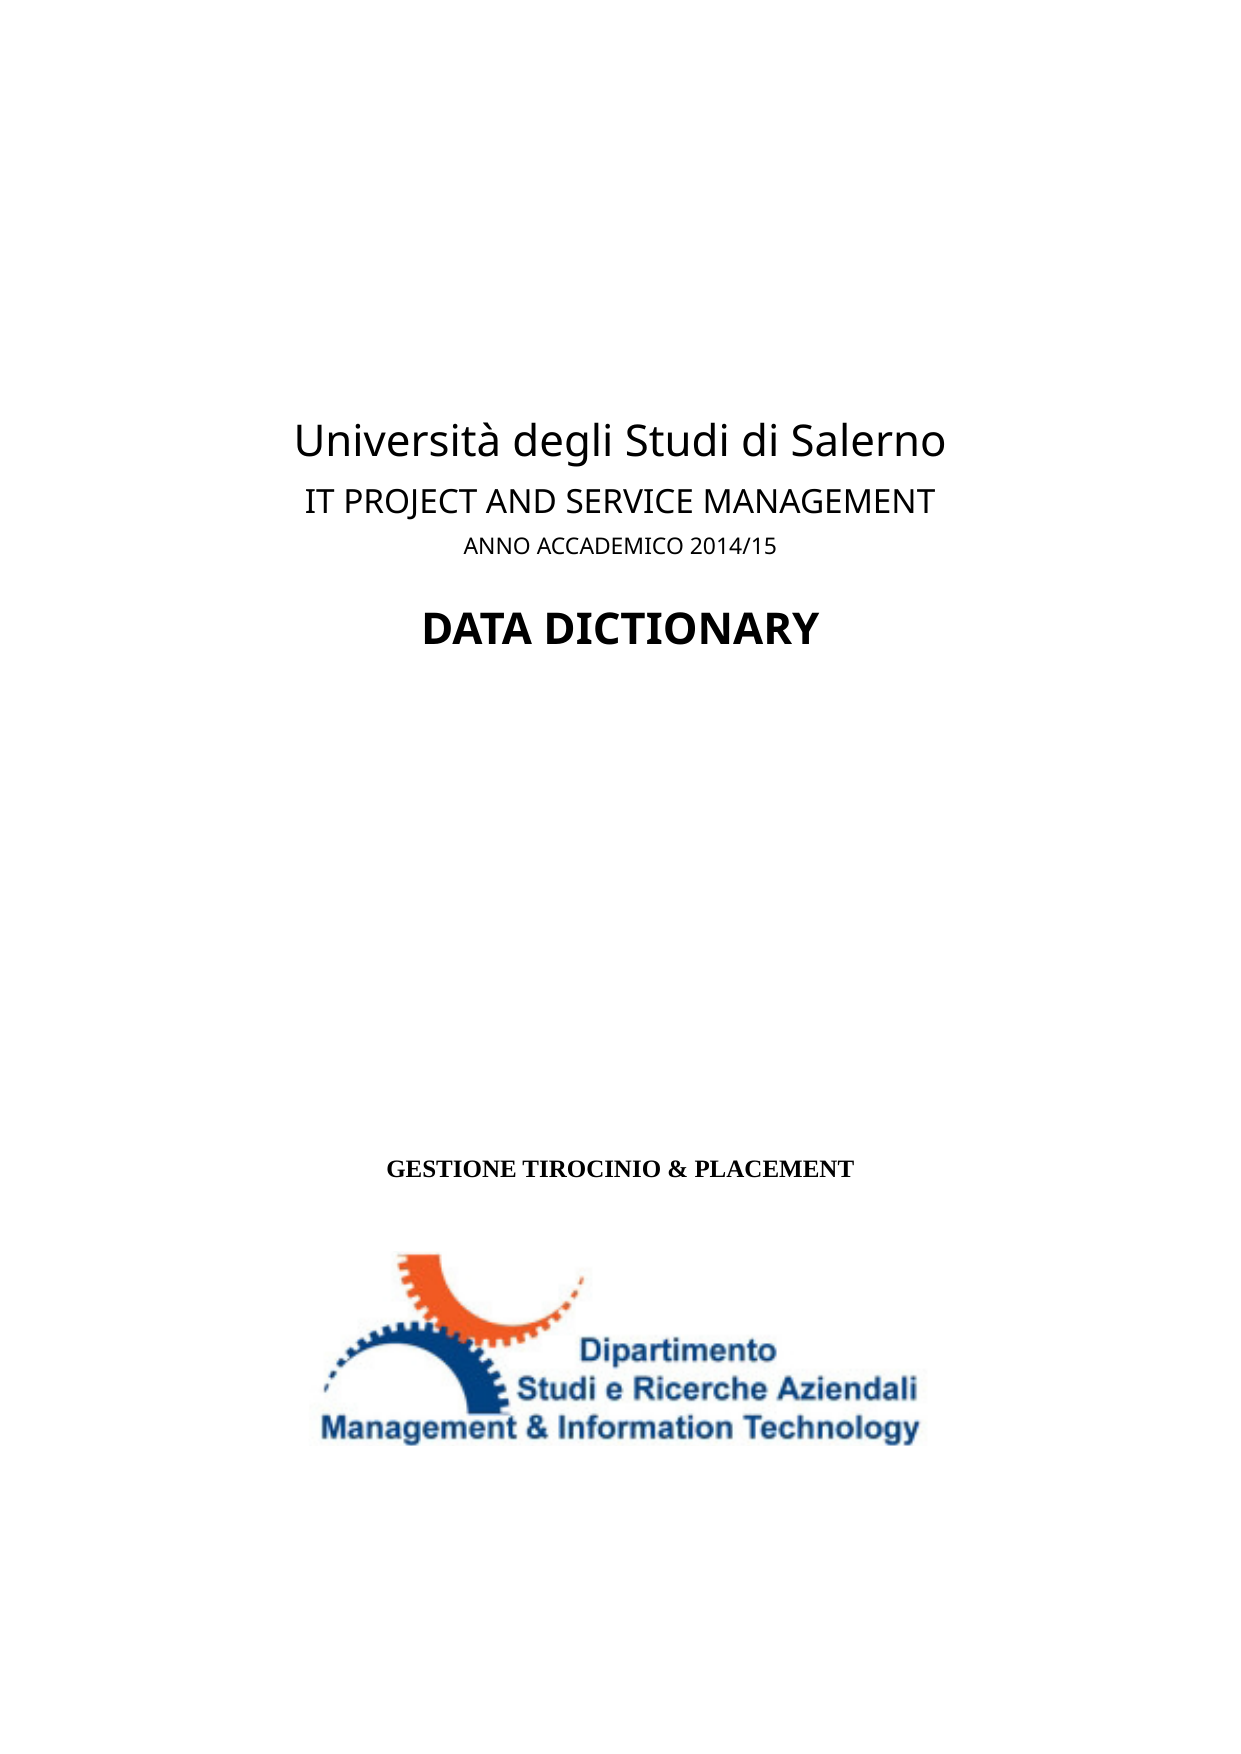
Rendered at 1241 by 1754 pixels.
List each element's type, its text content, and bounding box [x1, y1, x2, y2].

text DATA DICTIONARY [118, 598, 1122, 657]
text Università degli Studi di Salerno [118, 410, 1122, 469]
text IT PROJECT AND SERVICE MANAGEMENT [118, 478, 1122, 523]
text ANNO ACCADEMICO 2014/15 [118, 529, 1122, 561]
text GESTIONE TIROCINIO & PLACEMENT [118, 1121, 1122, 1182]
